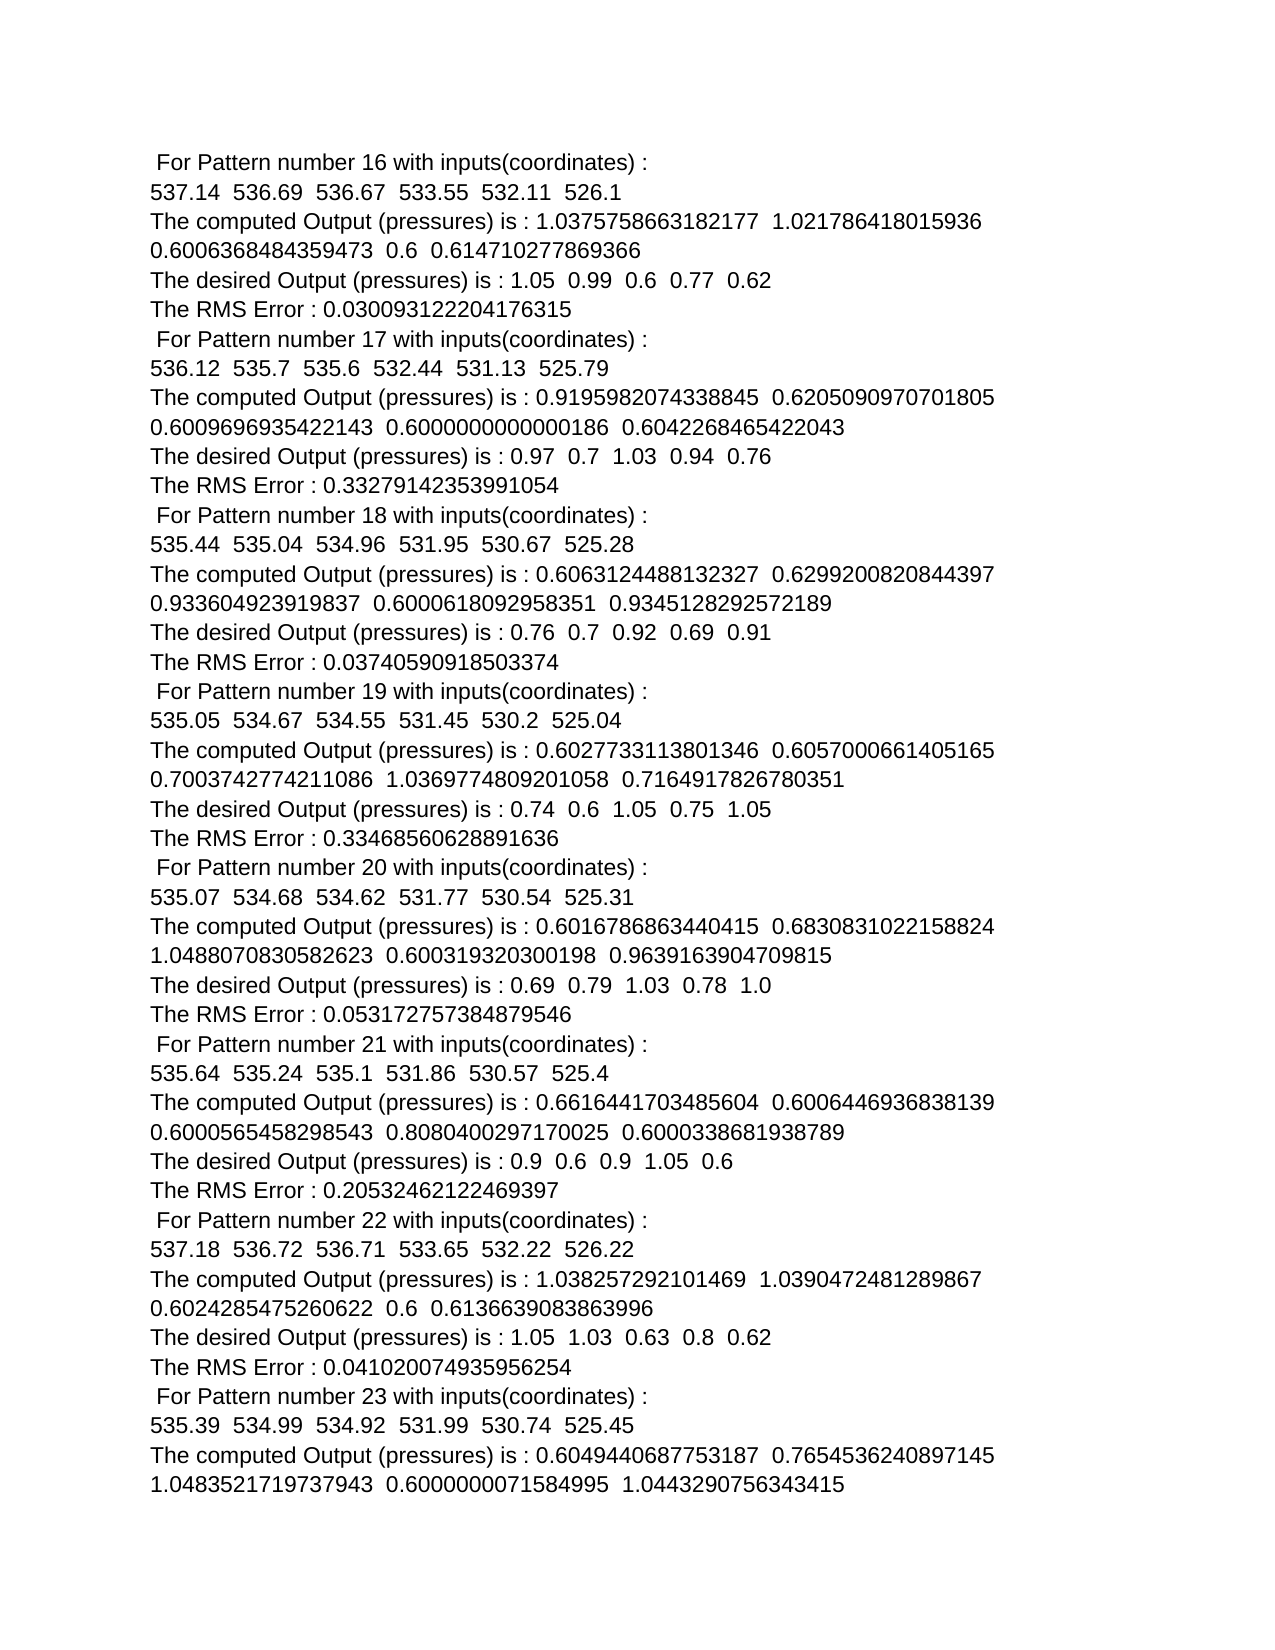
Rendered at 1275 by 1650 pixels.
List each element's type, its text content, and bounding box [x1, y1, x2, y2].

text 535.07 534.68 534.62 531.77 530.54 525.31 [150, 884, 1125, 910]
text For Pattern number 21 with inputs(coordinates) : [150, 1031, 1125, 1057]
text For Pattern number 17 with inputs(coordinates) : [150, 326, 1125, 352]
text The computed Output (pressures) is : 1.0375758663182177 1.021786418015936 0.6006368484359473 0.6 0.614710277869366 [150, 209, 1125, 264]
text 535.64 535.24 535.1 531.86 530.57 525.4 [150, 1061, 1125, 1086]
text For Pattern number 22 with inputs(coordinates) : [150, 1207, 1125, 1233]
text The computed Output (pressures) is : 1.038257292101469 1.0390472481289867 0.6024285475260622 0.6 0.6136639083863996 [150, 1266, 1125, 1321]
text For Pattern number 18 with inputs(coordinates) : [150, 502, 1125, 528]
text 535.44 535.04 534.96 531.95 530.67 525.28 [150, 532, 1125, 557]
text The computed Output (pressures) is : 0.6063124488132327 0.6299200820844397 0.933604923919837 0.6000618092958351 0.9345128292572189 [150, 561, 1125, 616]
text The desired Output (pressures) is : 1.05 1.03 0.63 0.8 0.62 [150, 1325, 1125, 1351]
text The computed Output (pressures) is : 0.6616441703485604 0.6006446936838139 0.6000565458298543 0.8080400297170025 0.6000338681938789 [150, 1090, 1125, 1145]
text The RMS Error : 0.03740590918503374 [150, 649, 1125, 675]
text The RMS Error : 0.041020074935956254 [150, 1354, 1125, 1380]
text The RMS Error : 0.33279142353991054 [150, 473, 1125, 499]
text The desired Output (pressures) is : 0.69 0.79 1.03 0.78 1.0 [150, 972, 1125, 998]
text For Pattern number 19 with inputs(coordinates) : [150, 679, 1125, 704]
text For Pattern number 23 with inputs(coordinates) : [150, 1384, 1125, 1409]
text The computed Output (pressures) is : 0.9195982074338845 0.6205090970701805 0.6009696935422143 0.6000000000000186 0.6042268465422043 [150, 385, 1125, 440]
text The computed Output (pressures) is : 0.6016786863440415 0.6830831022158824 1.0488070830582623 0.600319320300198 0.9639163904709815 [150, 914, 1125, 969]
text 537.14 536.69 536.67 533.55 532.11 526.1 [150, 179, 1125, 205]
text 536.12 535.7 535.6 532.44 531.13 525.79 [150, 356, 1125, 381]
text The desired Output (pressures) is : 1.05 0.99 0.6 0.77 0.62 [150, 267, 1125, 293]
text The computed Output (pressures) is : 0.6049440687753187 0.7654536240897145 1.0483521719737943 0.6000000071584995 1.0443290756343415 [150, 1442, 1125, 1497]
text For Pattern number 20 with inputs(coordinates) : [150, 855, 1125, 881]
text The RMS Error : 0.030093122204176315 [150, 297, 1125, 322]
text 537.18 536.72 536.71 533.65 532.22 526.22 [150, 1237, 1125, 1262]
text The RMS Error : 0.053172757384879546 [150, 1002, 1125, 1027]
text The desired Output (pressures) is : 0.9 0.6 0.9 1.05 0.6 [150, 1149, 1125, 1174]
text The desired Output (pressures) is : 0.97 0.7 1.03 0.94 0.76 [150, 444, 1125, 469]
text 535.05 534.67 534.55 531.45 530.2 525.04 [150, 708, 1125, 734]
text The RMS Error : 0.20532462122469397 [150, 1178, 1125, 1204]
text 535.39 534.99 534.92 531.99 530.74 525.45 [150, 1413, 1125, 1439]
text The desired Output (pressures) is : 0.76 0.7 0.92 0.69 0.91 [150, 620, 1125, 646]
text The desired Output (pressures) is : 0.74 0.6 1.05 0.75 1.05 [150, 796, 1125, 822]
text The RMS Error : 0.33468560628891636 [150, 826, 1125, 851]
text For Pattern number 16 with inputs(coordinates) : [150, 150, 1125, 176]
text The computed Output (pressures) is : 0.6027733113801346 0.6057000661405165 0.7003742774211086 1.0369774809201058 0.7164917826780351 [150, 737, 1125, 792]
